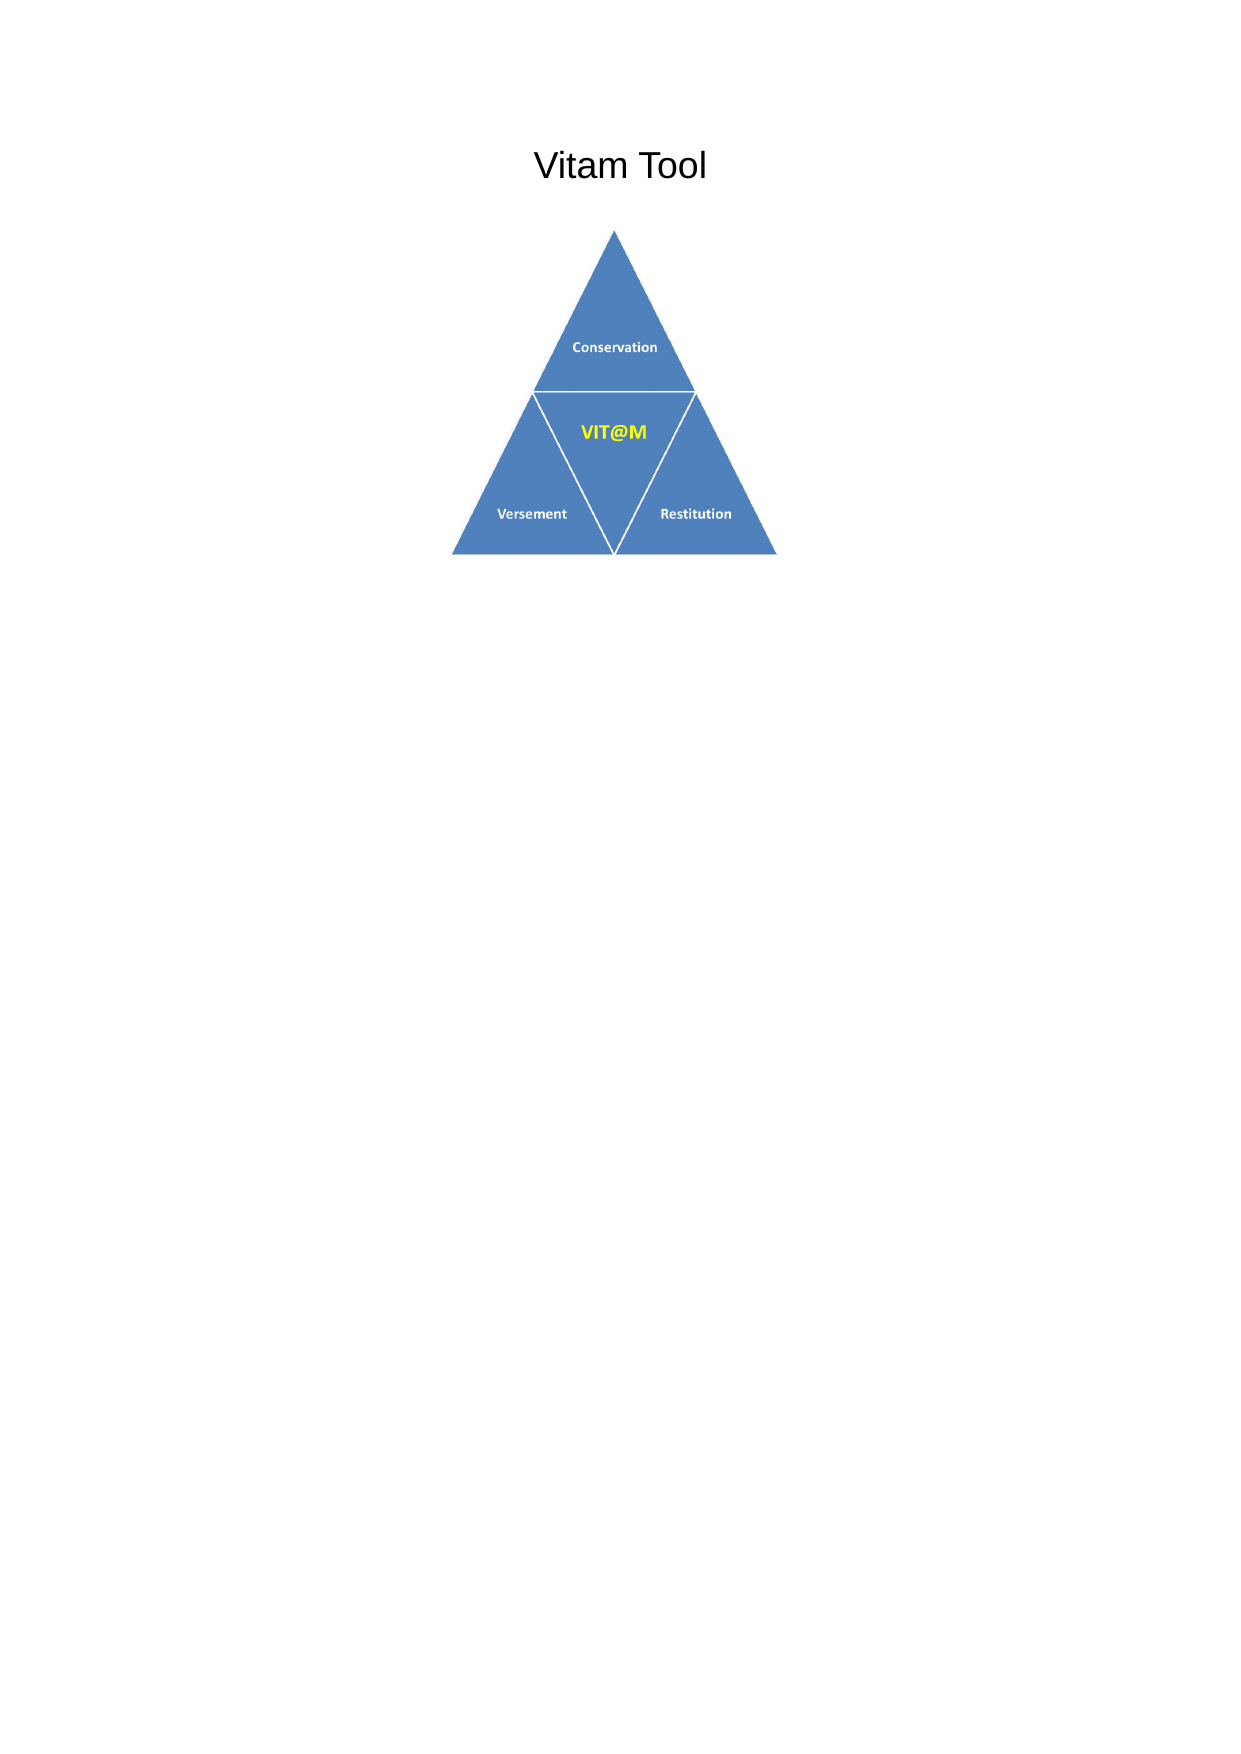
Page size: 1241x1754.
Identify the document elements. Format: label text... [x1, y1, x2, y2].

picture [439, 227, 789, 556]
subtitle Vitam Tool [118, 143, 1122, 186]
